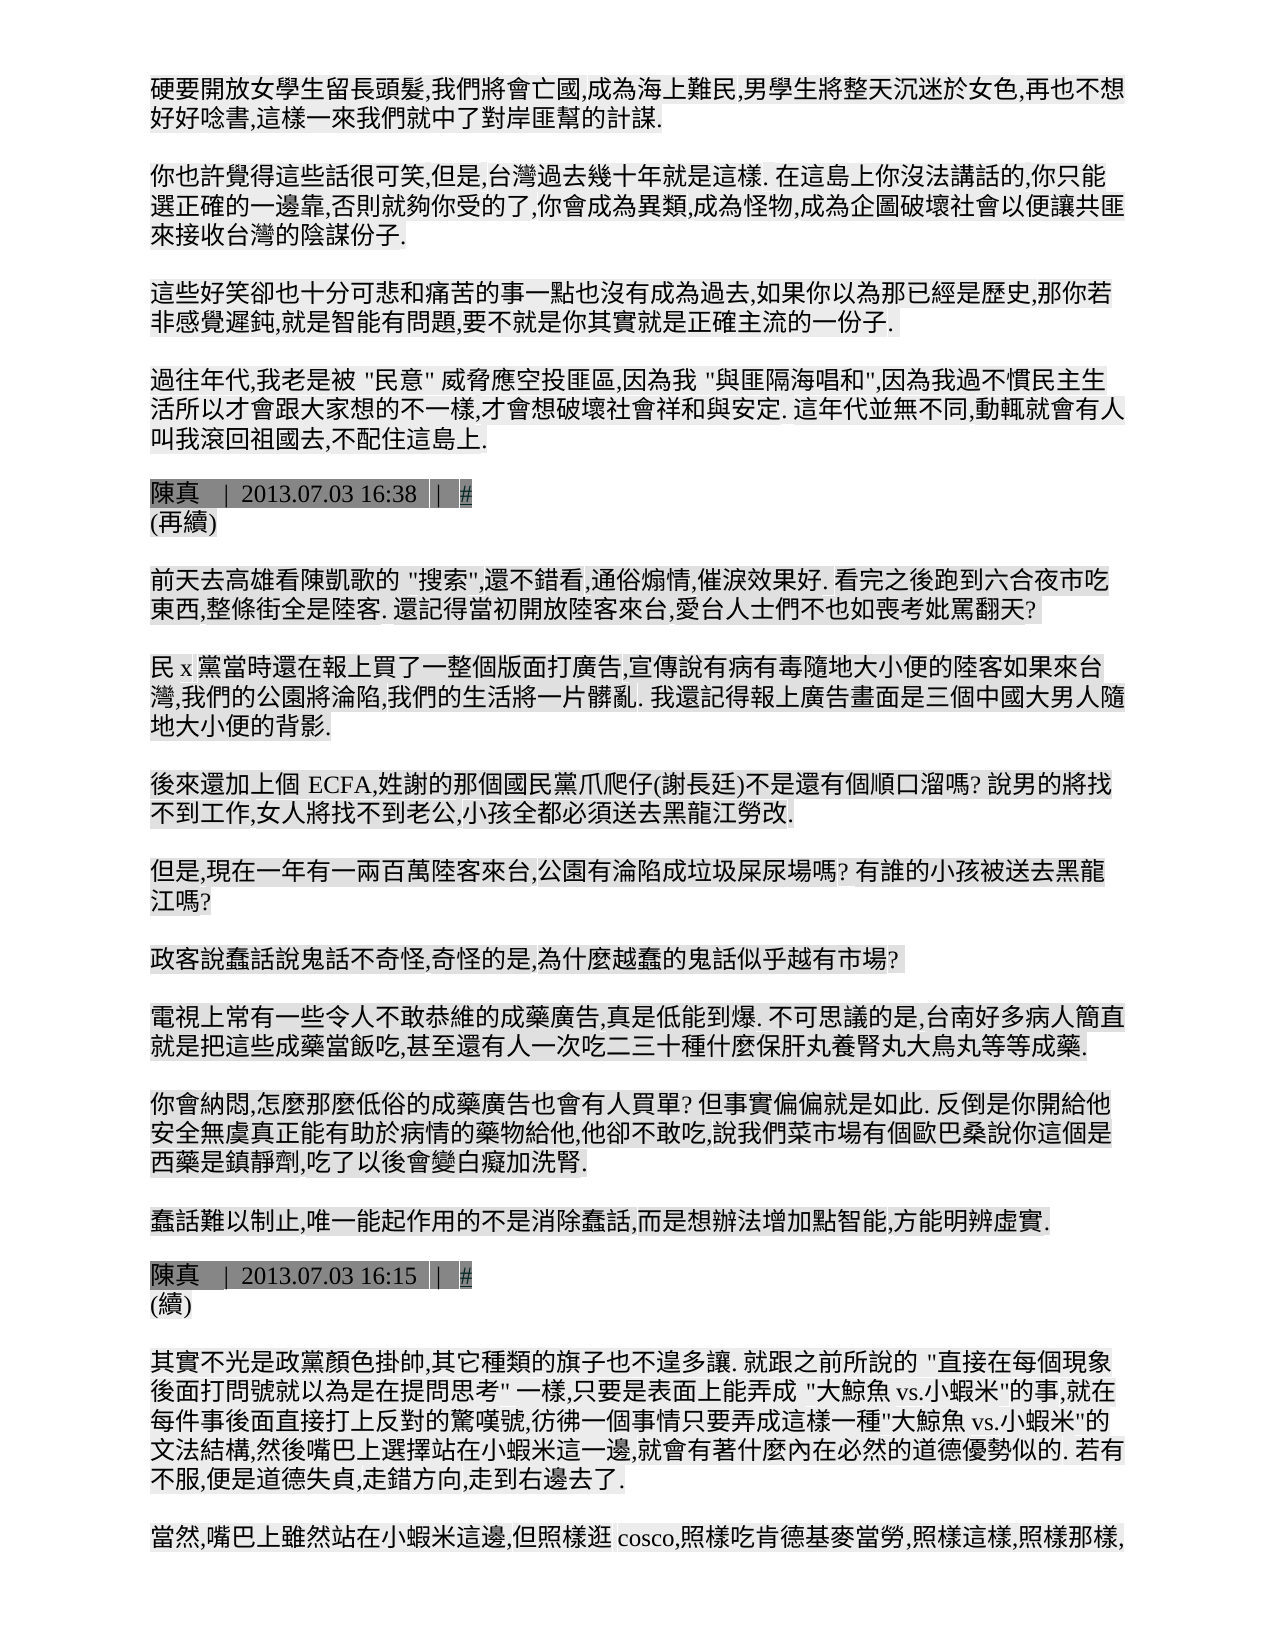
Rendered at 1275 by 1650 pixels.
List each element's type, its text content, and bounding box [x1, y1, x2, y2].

text (續) 其實不光是政黨顏色掛帥,其它種類的旗子也不遑多讓. 就跟之前所說的 "直接在每個現象後面打問號就以為是在提問思考" 一樣,只要是表面上能弄成 "大鯨魚vs.小蝦米"的事,就在每件事後面直接打上反對的驚嘆號,彷彿一個事情只要弄成這樣一種"大鯨魚vs.小蝦米"的文法結構,然後嘴巴上選擇站在小蝦米這一邊,就會有著什麼內在必然的道德優勢似的. 若有不服,便是道德失貞,走錯方向,走到右邊去了. 當然,嘴巴上雖然站在小蝦米這邊,但照樣逛cosco,照樣吃肯德基麥當勞,照樣這樣,照樣那樣, [150, 1290, 1125, 1552]
text 陳真 | 2013.07.03 16:15 | # [150, 1261, 1125, 1290]
text 陳真 | 2013.07.03 16:38 | # [150, 479, 1125, 508]
text 硬要開放女學生留長頭髮,我們將會亡國,成為海上難民,男學生將整天沉迷於女色,再也不想好好唸書,這樣一來我們就中了對岸匪幫的計謀. 你也許覺得這些話很可笑,但是,台灣過去幾十年就是這樣. 在這島上你沒法講話的,你只能選正確的一邊靠,否則就夠你受的了,你會成為異類,成為怪物,成為企圖破壞社會以便讓共匪來接收台灣的陰謀份子. 這些好笑卻也十分可悲和痛苦的事一點也沒有成為過去,如果你以為那已經是歷史,那你若非感覺遲鈍,就是智能有問題,要不就是你其實就是正確主流的一份子. 過往年代,我老是被 "民意" 威脅應空投匪區,因為我 "與匪隔海唱和",因為我過不慣民主生活所以才會跟大家想的不一樣,才會想破壞社會祥和與安定. 這年代並無不同,動輒就會有人叫我滾回祖國去,不配住這島上. [150, 75, 1125, 454]
text (再續) 前天去高雄看陳凱歌的 "搜索",還不錯看,通俗煽情,催淚效果好. 看完之後跑到六合夜市吃東西,整條街全是陸客. 還記得當初開放陸客來台,愛台人士們不也如喪考妣罵翻天? 民x黨當時還在報上買了一整個版面打廣告,宣傳說有病有毒隨地大小便的陸客如果來台灣,我們的公園將淪陷,我們的生活將一片髒亂. 我還記得報上廣告畫面是三個中國大男人隨地大小便的背影. 後來還加上個 ECFA,姓謝的那個國民黨爪爬仔(謝長廷)不是還有個順口溜嗎? 說男的將找不到工作,女人將找不到老公,小孩全都必須送去黑龍江勞改. 但是,現在一年有一兩百萬陸客來台,公園有淪陷成垃圾屎尿場嗎? 有誰的小孩被送去黑龍江嗎? 政客說蠢話說鬼話不奇怪,奇怪的是,為什麼越蠢的鬼話似乎越有市場? 電視上常有一些令人不敢恭維的成藥廣告,真是低能到爆. 不可思議的是,台南好多病人簡直就是把這些成藥當飯吃,甚至還有人一次吃二三十種什麼保肝丸養腎丸大鳥丸等等成藥. 你會納悶,怎麼那麼低俗的成藥廣告也會有人買單? 但事實偏偏就是如此. 反倒是你開給他安全無虞真正能有助於病情的藥物給他,他卻不敢吃,說我們菜市場有個歐巴桑說你這個是西藥是鎮靜劑,吃了以後會變白癡加洗腎. 蠢話難以制止,唯一能起作用的不是消除蠢話,而是想辦法增加點智能,方能明辨虛實. [150, 508, 1125, 1236]
